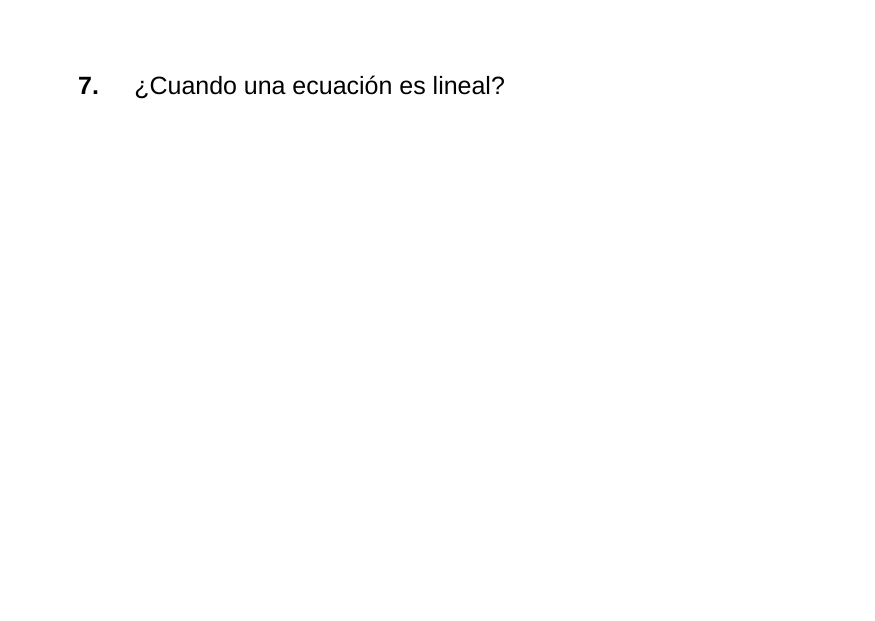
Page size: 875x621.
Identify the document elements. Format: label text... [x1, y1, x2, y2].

list ¿Cuando una ecuación es lineal? [78, 71, 815, 100]
